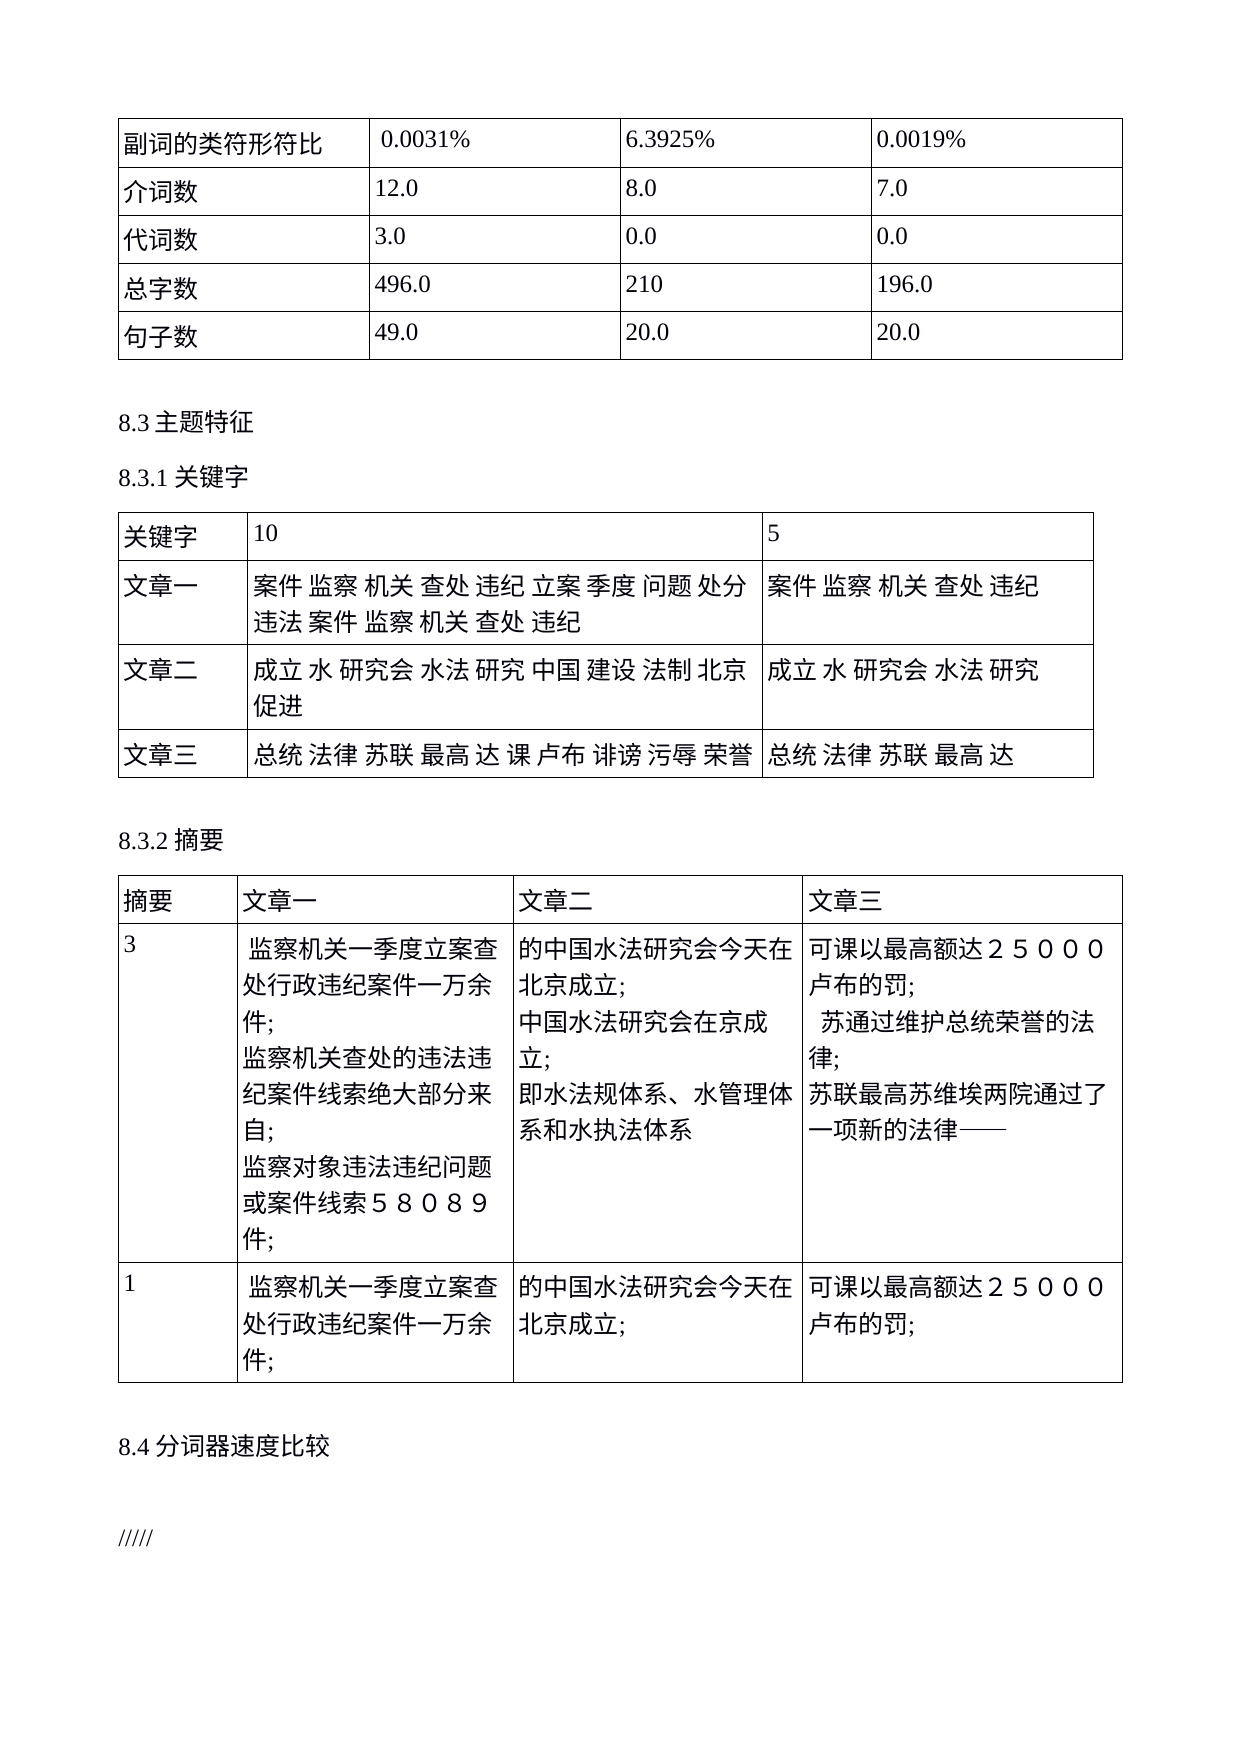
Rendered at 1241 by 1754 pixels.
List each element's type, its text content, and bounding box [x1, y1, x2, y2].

table_header 文章一 [238, 876, 513, 923]
table_header 关键字 [119, 513, 247, 560]
table_cell 总统 法律 苏联 最高 达 [763, 730, 1093, 777]
table_cell 0.0031% [370, 119, 620, 166]
table_cell 210 [621, 264, 871, 311]
table_cell 496.0 [370, 264, 620, 311]
table_cell 8.0 [621, 168, 871, 214]
table_cell 代词数 [119, 216, 369, 263]
table_cell 监察机关一季度立案查处行政违纪案件一万余件; [238, 1263, 513, 1382]
table_cell 成立 水 研究会 水法 研究 中国 建设 法制 北京 促进 [248, 645, 762, 729]
table_cell 案件 监察 机关 查处 违纪 [763, 561, 1093, 644]
text 8.3.1 关键字 [118, 457, 1122, 493]
table_cell 3.0 [370, 216, 620, 263]
table_cell 7.0 [872, 168, 1122, 214]
table_cell 20.0 [621, 312, 871, 359]
table_cell 总统 法律 苏联 最高 达 课 卢布 诽谤 污辱 荣誉 [248, 730, 762, 777]
text 8.4 分词器速度比较 [118, 1426, 1122, 1462]
table_cell 文章一 [119, 561, 247, 644]
table_cell 0.0 [872, 216, 1122, 263]
table_cell 文章二 [119, 645, 247, 729]
table_cell 196.0 [872, 264, 1122, 311]
table_cell 20.0 [872, 312, 1122, 359]
table_header 5 [763, 513, 1093, 560]
table_cell 副词的类符形符比 [119, 119, 369, 166]
table_header 摘要 [119, 876, 237, 923]
table_cell 可课以最高额达２５０００卢布的罚; [803, 1263, 1122, 1382]
table_cell 监察机关一季度立案查处行政违纪案件一万余件; 监察机关查处的违法违纪案件线索绝大部分来自; 监察对象违法违纪问题或案件线索５８０８９件; [238, 924, 513, 1262]
table_header 10 [248, 513, 762, 560]
table_cell 3 [119, 924, 237, 1262]
table_cell 0.0019% [872, 119, 1122, 166]
table_cell 12.0 [370, 168, 620, 214]
table_header 文章二 [514, 876, 802, 923]
table_cell 总字数 [119, 264, 369, 311]
text ///// [118, 1523, 1122, 1552]
table_cell 0.0 [621, 216, 871, 263]
table_cell 介词数 [119, 168, 369, 214]
table_cell 6.3925% [621, 119, 871, 166]
table_cell 49.0 [370, 312, 620, 359]
table_cell 1 [119, 1263, 237, 1382]
table_header 文章三 [803, 876, 1122, 923]
text 8.3主题特征 [118, 403, 1122, 439]
table_cell 的中国水法研究会今天在北京成立; 中国水法研究会在京成立; 即水法规体系、水管理体系和水执法体系 [514, 924, 802, 1262]
table_cell 案件 监察 机关 查处 违纪 立案 季度 问题 处分 违法 案件 监察 机关 查处 违纪 [248, 561, 762, 644]
text 8.3.2 摘要 [118, 821, 1122, 857]
table_cell 句子数 [119, 312, 369, 359]
table_cell 文章三 [119, 730, 247, 777]
table_cell 的中国水法研究会今天在北京成立; [514, 1263, 802, 1382]
table_cell 成立 水 研究会 水法 研究 [763, 645, 1093, 729]
table_cell 可课以最高额达２５０００卢布的罚; 苏通过维护总统荣誉的法律; 苏联最高苏维埃两院通过了一项新的法律—— [803, 924, 1122, 1262]
